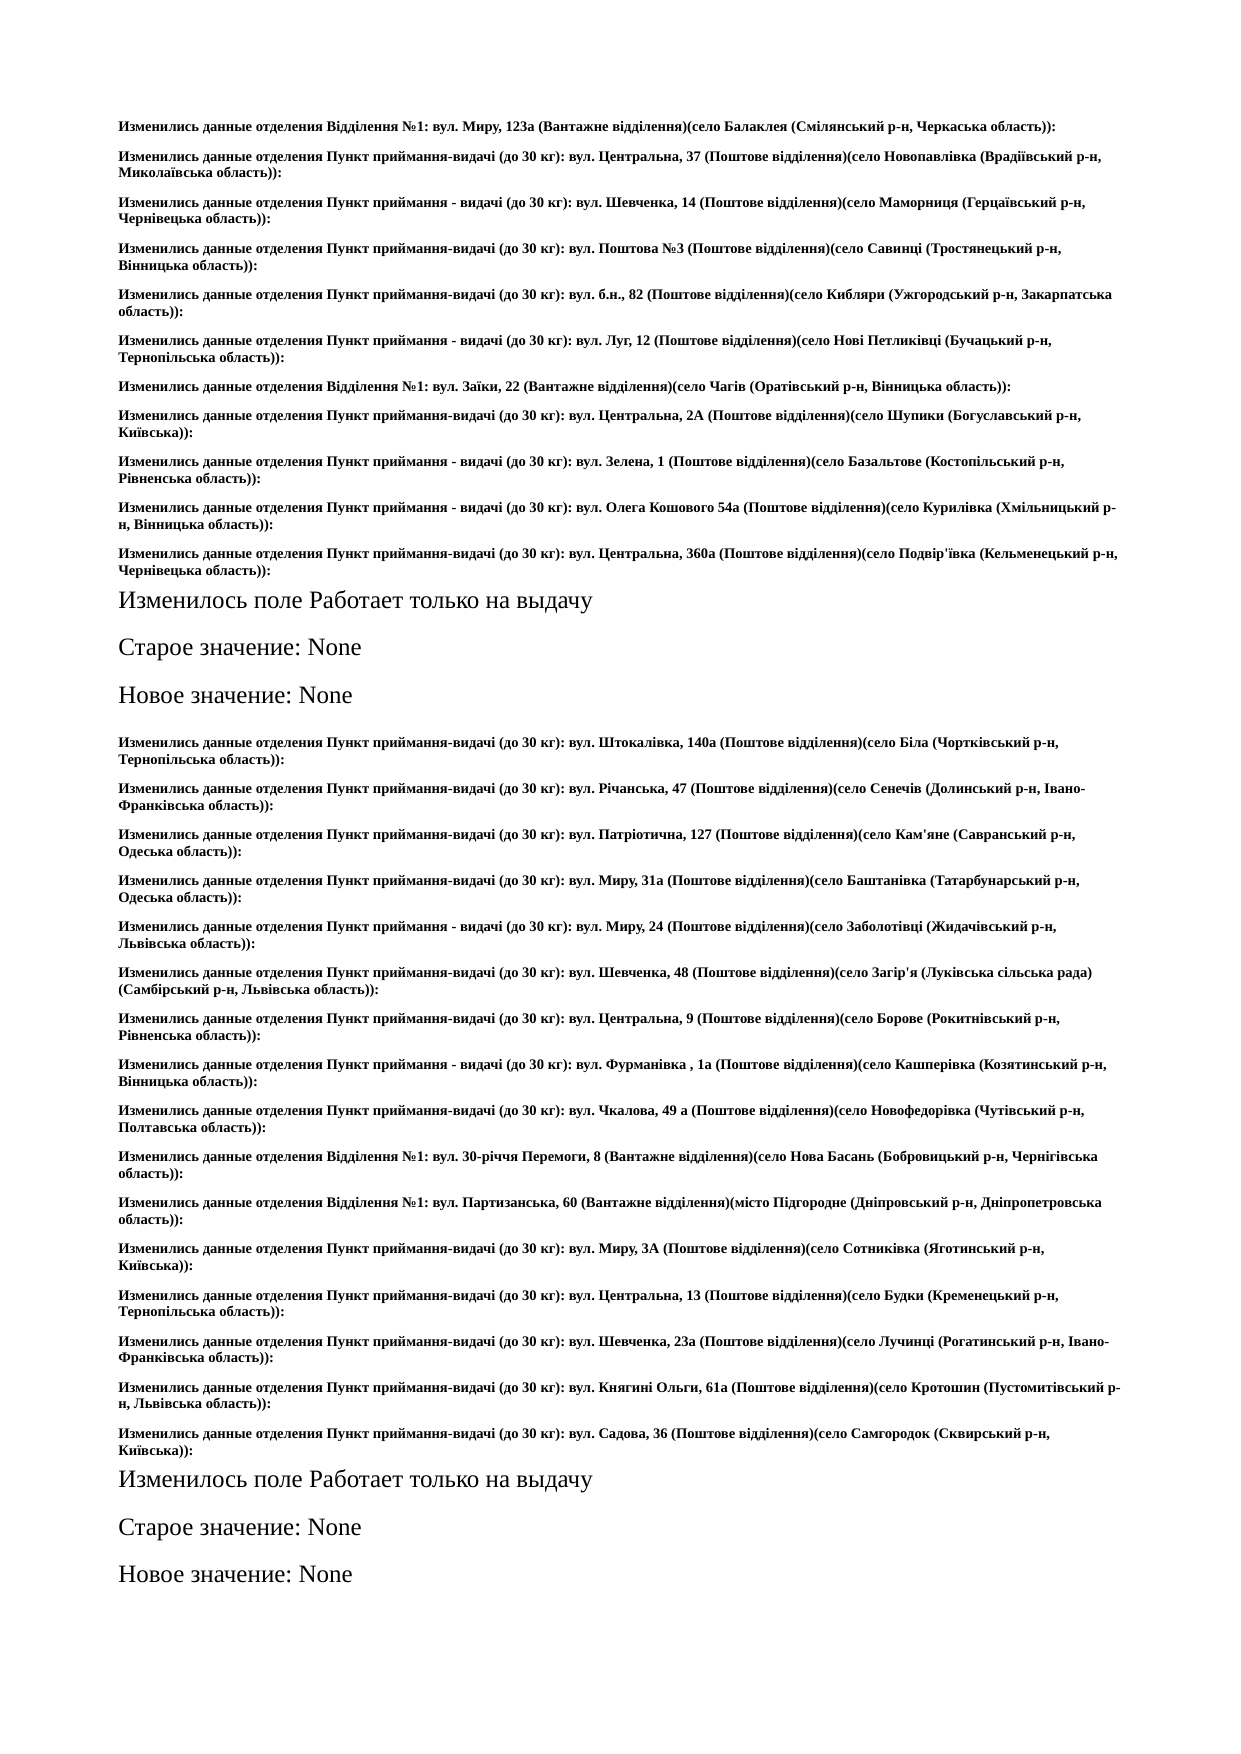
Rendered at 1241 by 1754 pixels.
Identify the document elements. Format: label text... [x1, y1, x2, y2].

subtitle Изменились данные отделения Пункт приймання - видачі (до 30 кг): вул. Луг, 12 (Поштове відділення)(село Нові Петликівці (Бучацький р-н, Тернопільська область)): [118, 332, 1122, 365]
subtitle Изменились данные отделения Пункт приймання - видачі (до 30 кг): вул. Фурманівка , 1а (Поштове відділення)(село Кашперівка (Козятинський р-н, Вінницька область)): [118, 1056, 1122, 1090]
subtitle Изменились данные отделения Пункт приймання-видачі (до 30 кг): вул. Княгині Ольги, 61а (Поштове відділення)(село Кротошин (Пустомитівський р-н, Львівська область)): [118, 1378, 1122, 1412]
subtitle Изменились данные отделения Пункт приймання - видачі (до 30 кг): вул. Зелена, 1 (Поштове відділення)(село Базальтове (Костопільський р-н, Рівненська область)): [118, 453, 1122, 486]
subtitle Изменились данные отделения Відділення №1: вул. Миру, 123а (Вантажне відділення)(село Балаклея (Смілянський р-н, Черкаська область)): [118, 118, 1122, 135]
subtitle Изменились данные отделения Пункт приймання - видачі (до 30 кг): вул. Олега Кошового 54а (Поштове відділення)(село Курилівка (Хмільницький р-н, Вінницька область)): [118, 499, 1122, 532]
subtitle Изменились данные отделения Пункт приймання-видачі (до 30 кг): вул. Штокалівка, 140а (Поштове відділення)(село Біла (Чортківський р-н, Тернопільська область)): [118, 734, 1122, 767]
subtitle Изменились данные отделения Відділення №1: вул. Заїки, 22 (Вантажне відділення)(село Чагів (Оратівський р-н, Вінницька область)): [118, 378, 1122, 394]
subtitle Изменились данные отделения Пункт приймання-видачі (до 30 кг): вул. Поштова №3 (Поштове відділення)(село Савинці (Тростянецький р-н, Вінницька область)): [118, 239, 1122, 273]
subtitle Изменились данные отделения Пункт приймання-видачі (до 30 кг): вул. Центральна, 37 (Поштове відділення)(село Новопавлівка (Врадіївський р-н, Миколаївська область)): [118, 147, 1122, 181]
subtitle Изменились данные отделения Пункт приймання-видачі (до 30 кг): вул. Садова, 36 (Поштове відділення)(село Самгородок (Сквирський р-н, Київська)): [118, 1424, 1122, 1458]
subtitle Изменились данные отделения Пункт приймання - видачі (до 30 кг): вул. Шевченка, 14 (Поштове відділення)(село Маморниця (Герцаївський р-н, Чернівецька область)): [118, 193, 1122, 227]
subtitle Изменились данные отделения Відділення №1: вул. 30-річчя Перемоги, 8 (Вантажне відділення)(село Нова Басань (Бобровицький р-н, Чернігівська область)): [118, 1148, 1122, 1182]
subtitle Изменились данные отделения Пункт приймання-видачі (до 30 кг): вул. Патріотична, 127 (Поштове відділення)(село Кам'яне (Савранський р-н, Одеська область)): [118, 826, 1122, 859]
subtitle Изменились данные отделения Пункт приймання-видачі (до 30 кг): вул. Центральна, 9 (Поштове відділення)(село Борове (Рокитнівський р-н, Рівненська область)): [118, 1010, 1122, 1044]
text Старое значение: None [118, 632, 1122, 661]
subtitle Изменились данные отделения Пункт приймання-видачі (до 30 кг): вул. Миру, 3А (Поштове відділення)(село Сотниківка (Яготинський р-н, Київська)): [118, 1240, 1122, 1274]
subtitle Изменились данные отделения Пункт приймання-видачі (до 30 кг): вул. Шевченка, 23а (Поштове відділення)(село Лучинці (Рогатинський р-н, Івано-Франківська область)): [118, 1332, 1122, 1366]
subtitle Изменились данные отделения Пункт приймання-видачі (до 30 кг): вул. Центральна, 13 (Поштове відділення)(село Будки (Кременецький р-н, Тернопільська область)): [118, 1286, 1122, 1320]
subtitle Изменились данные отделения Пункт приймання-видачі (до 30 кг): вул. Центральна, 2А (Поштове відділення)(село Шупики (Богуславський р-н, Київська)): [118, 407, 1122, 440]
subtitle Изменились данные отделения Відділення №1: вул. Партизанська, 60 (Вантажне відділення)(місто Підгородне (Дніпровський р-н, Дніпропетровська область)): [118, 1194, 1122, 1228]
subtitle Изменились данные отделения Пункт приймання-видачі (до 30 кг): вул. Шевченка, 48 (Поштове відділення)(село Загір'я (Луківська сільська рада) (Самбірський р-н, Львівська область)): [118, 964, 1122, 998]
text Новое значение: None [118, 1559, 1122, 1588]
subtitle Изменились данные отделения Пункт приймання-видачі (до 30 кг): вул. Чкалова, 49 а (Поштове відділення)(село Новофедорівка (Чутівський р-н, Полтавська область)): [118, 1102, 1122, 1136]
text Изменилось поле Работает только на выдачу [118, 585, 1122, 613]
subtitle Изменились данные отделения Пункт приймання-видачі (до 30 кг): вул. Миру, 31а (Поштове відділення)(село Баштанівка (Татарбунарський р-н, Одеська область)): [118, 872, 1122, 906]
subtitle Изменились данные отделения Пункт приймання - видачі (до 30 кг): вул. Миру, 24 (Поштове відділення)(село Заболотівці (Жидачівський р-н, Львівська область)): [118, 918, 1122, 952]
text Новое значение: None [118, 680, 1122, 709]
text Старое значение: None [118, 1512, 1122, 1541]
text Изменилось поле Работает только на выдачу [118, 1464, 1122, 1493]
subtitle Изменились данные отделения Пункт приймання-видачі (до 30 кг): вул. б.н., 82 (Поштове відділення)(село Кибляри (Ужгородський р-н, Закарпатська область)): [118, 286, 1122, 319]
subtitle Изменились данные отделения Пункт приймання-видачі (до 30 кг): вул. Центральна, 360а (Поштове відділення)(село Подвір'ївка (Кельменецький р-н, Чернівецька область)): [118, 545, 1122, 578]
subtitle Изменились данные отделения Пункт приймання-видачі (до 30 кг): вул. Річанська, 47 (Поштове відділення)(село Сенечів (Долинський р-н, Івано-Франківська область)): [118, 780, 1122, 813]
